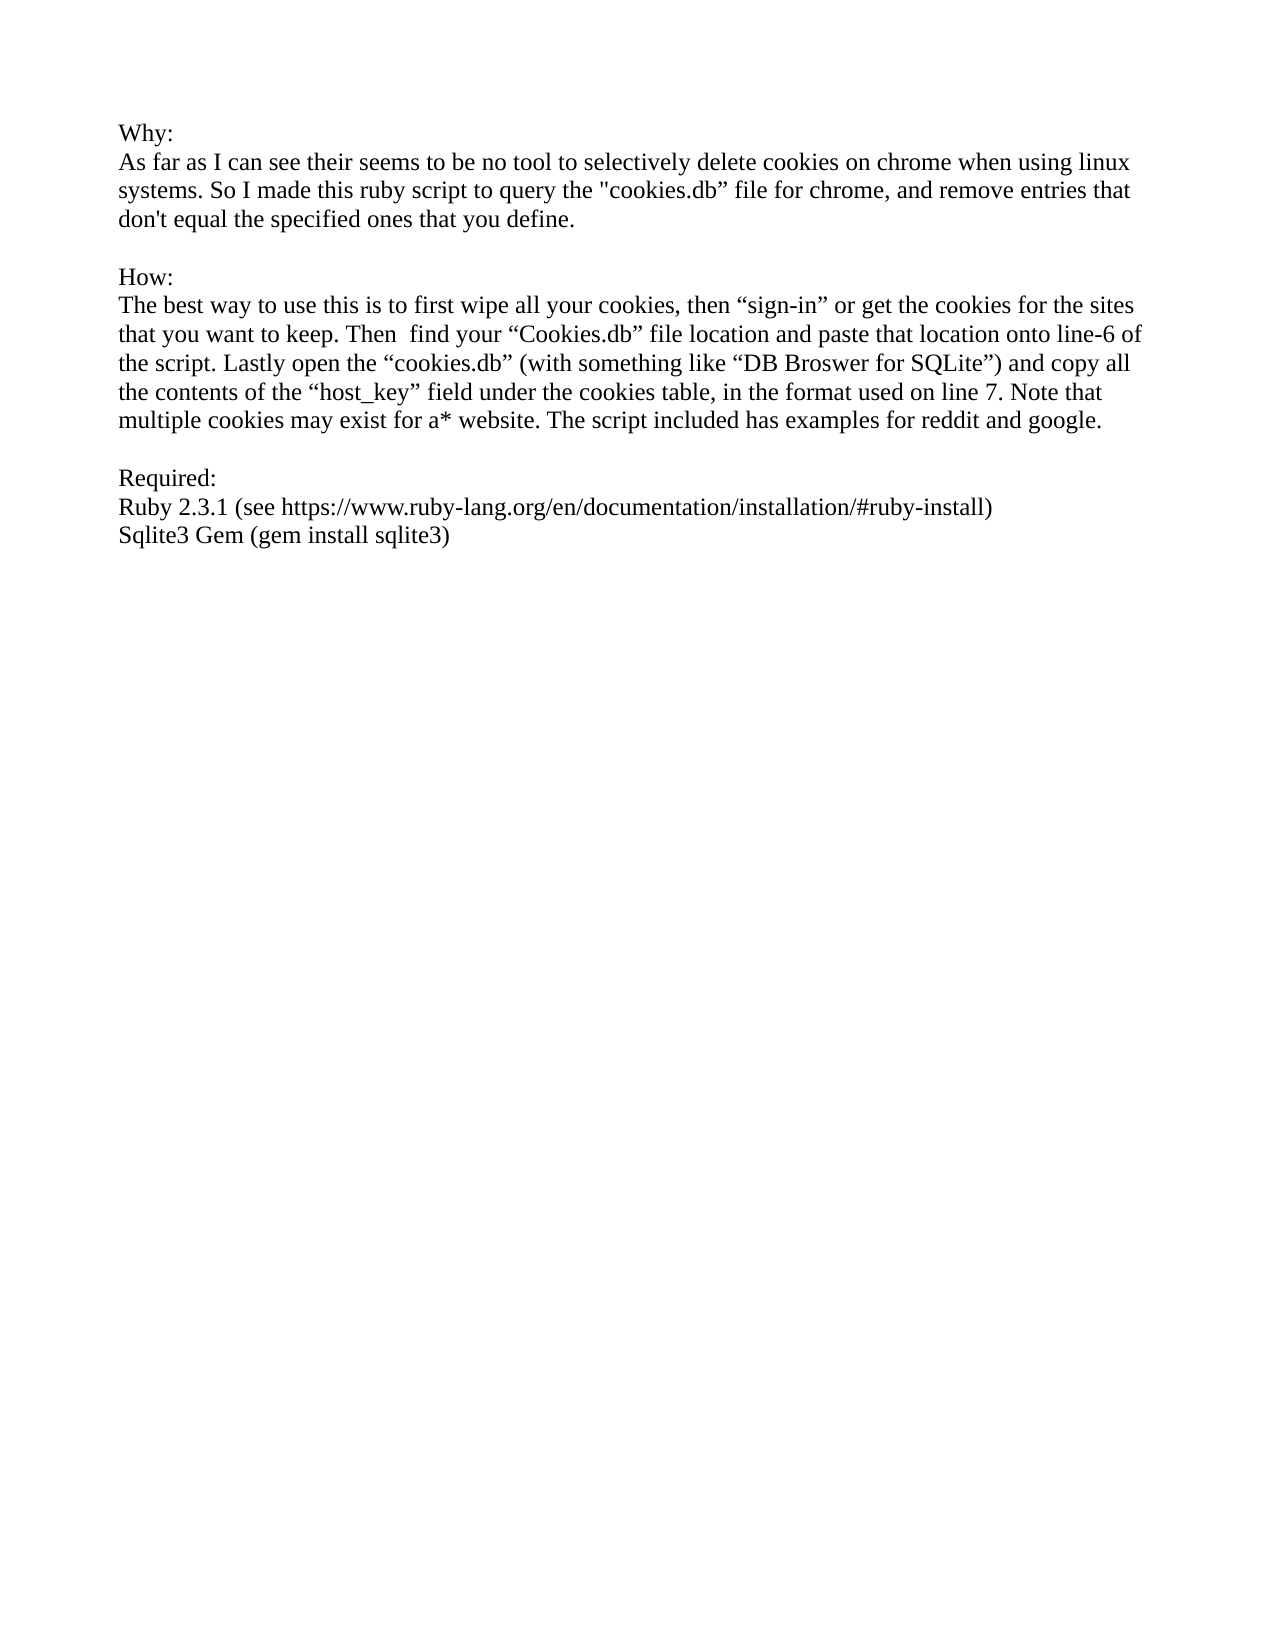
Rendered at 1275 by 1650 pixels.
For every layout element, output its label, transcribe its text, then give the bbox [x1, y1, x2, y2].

text Ruby 2.3.1 (see https://www.ruby-lang.org/en/documentation/installation/#ruby-install) [118, 492, 1157, 521]
text As far as I can see their seems to be no tool to selectively delete cookies on chrome when using linux systems. So I made this ruby script to query the "cookies.db” file for chrome, and remove entries that don't equal the specified ones that you define. [118, 147, 1157, 233]
text How: [118, 262, 1157, 291]
text Why: [118, 118, 1157, 147]
text The best way to use this is to first wipe all your cookies, then “sign-in” or get the cookies for the sites that you want to keep. Then find your “Cookies.db” file location and paste that location onto line-6 of the script. Lastly open the “cookies.db” (with something like “DB Broswer for SQLite”) and copy all the contents of the “host_key” field under the cookies table, in the format used on line 7. Note that multiple cookies may exist for a* website. The script included has examples for reddit and google. [118, 291, 1157, 434]
text Sqlite3 Gem (gem install sqlite3) [118, 521, 1157, 549]
text Required: [118, 463, 1157, 492]
